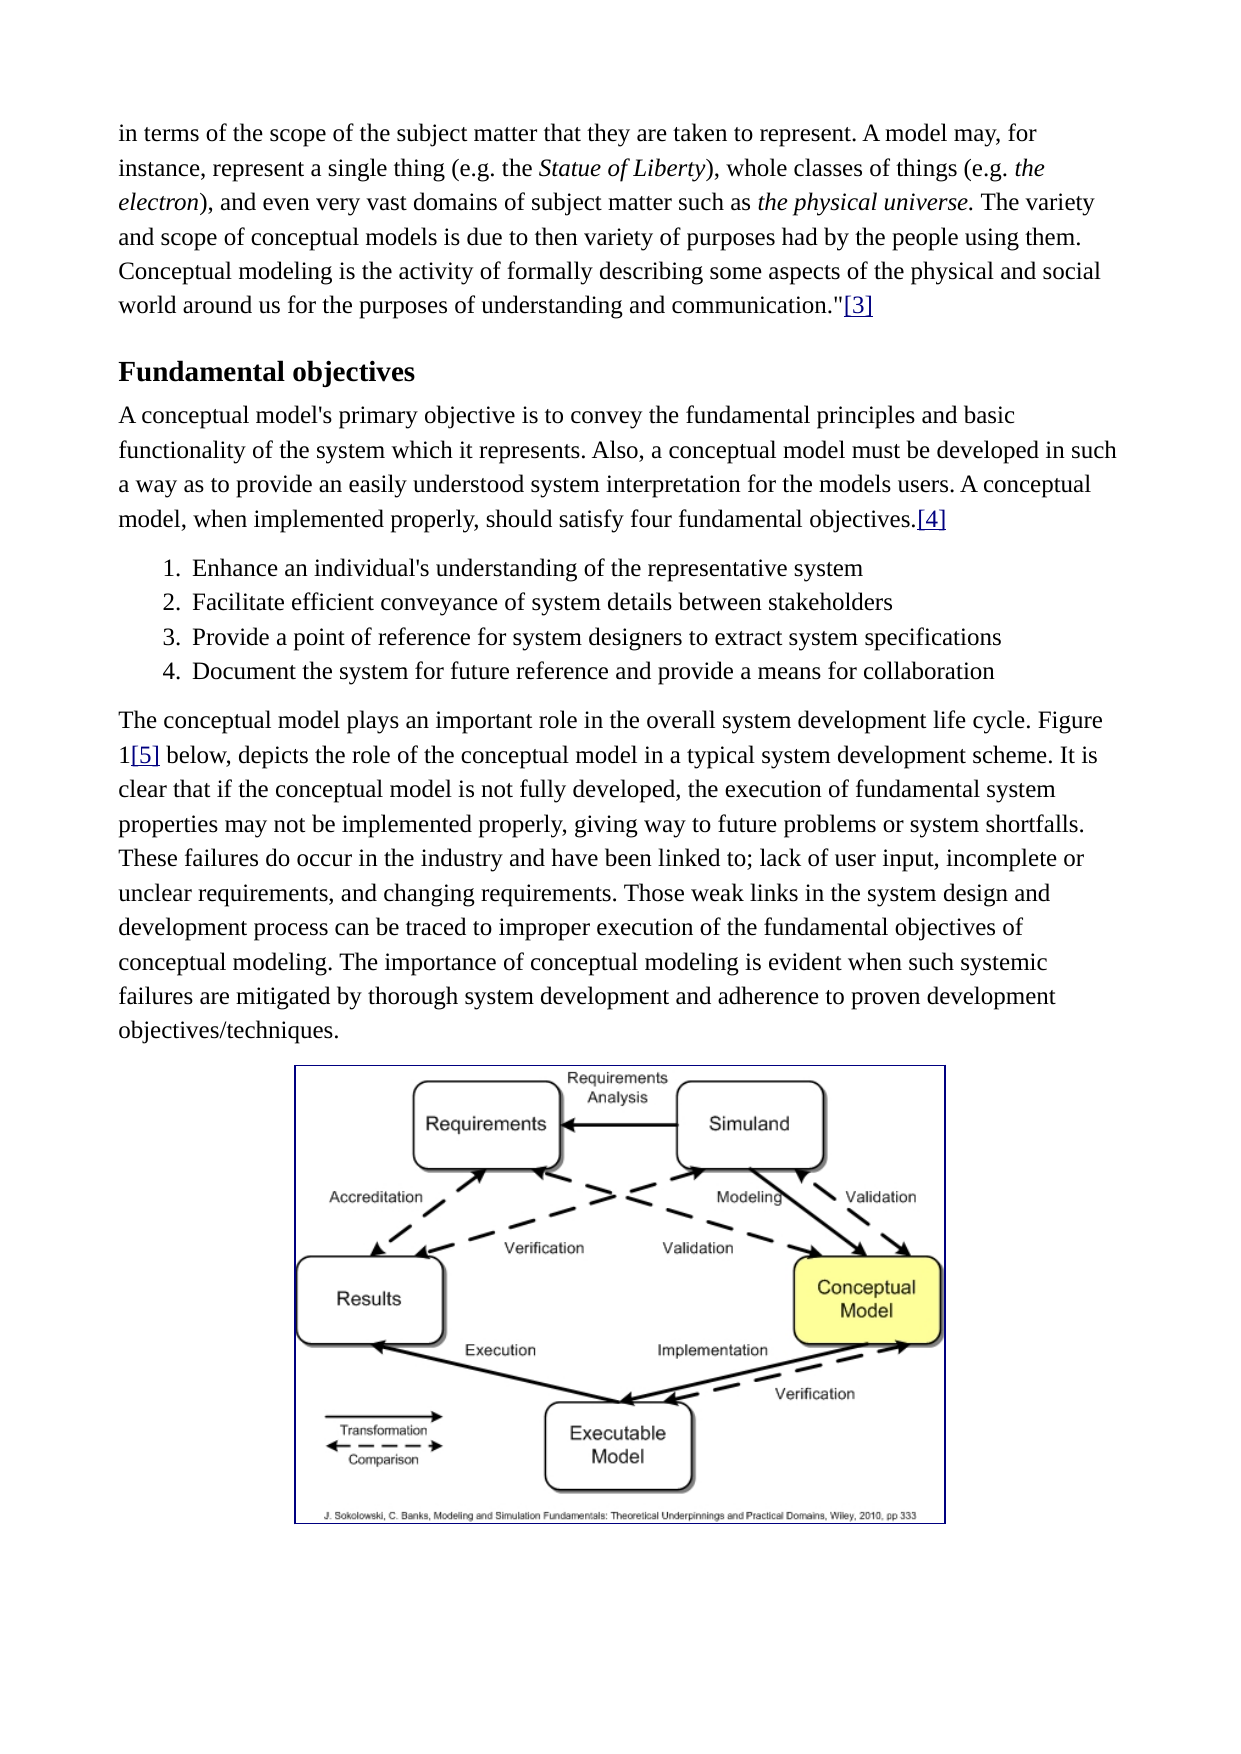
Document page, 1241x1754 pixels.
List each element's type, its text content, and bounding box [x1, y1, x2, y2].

list Provide a point of reference for system designers to extract system specifications [162, 622, 1122, 650]
subtitle Fundamental objectives [118, 354, 1122, 388]
picture [296, 1066, 944, 1523]
list Facilitate efficient conveyance of system details between stakeholders [162, 587, 1122, 616]
text in terms of the scope of the subject matter that they are taken to represent. A model may, for instance, represent a single thing (e.g. the Statue of Liberty), whole classes of things (e.g. the electron), and even very vast domains of subject matter such as the physical universe. The variety and scope of conceptual models is due to then variety of purposes had by the people using them. Conceptual modeling is the activity of formally describing some aspects of the physical and social world around us for the purposes of understanding and communication."[3] [118, 118, 1122, 319]
list Document the system for future reference and provide a means for collaboration [162, 656, 1122, 685]
text The conceptual model plays an important role in the overall system development life cycle. Figure 1[5] below, depicts the role of the conceptual model in a typical system development scheme. It is clear that if the conceptual model is not fully developed, the execution of fundamental system properties may not be implemented properly, giving way to future problems or system shortfalls. These failures do occur in the industry and have been linked to; lack of user input, incomplete or unclear requirements, and changing requirements. Those weak links in the system design and development process can be traced to improper execution of the fundamental objectives of conceptual modeling. The importance of conceptual modeling is evident when such systemic failures are mitigated by thorough system development and adherence to proven development objectives/techniques. [118, 705, 1122, 1044]
text A conceptual model's primary objective is to convey the fundamental principles and basic functionality of the system which it represents. Also, a conceptual model must be developed in such a way as to provide an easily understood system interpretation for the models users. A conceptual model, when implemented properly, should satisfy four fundamental objectives.[4] [118, 400, 1122, 532]
list Enhance an individual's understanding of the representative system [162, 553, 1122, 581]
